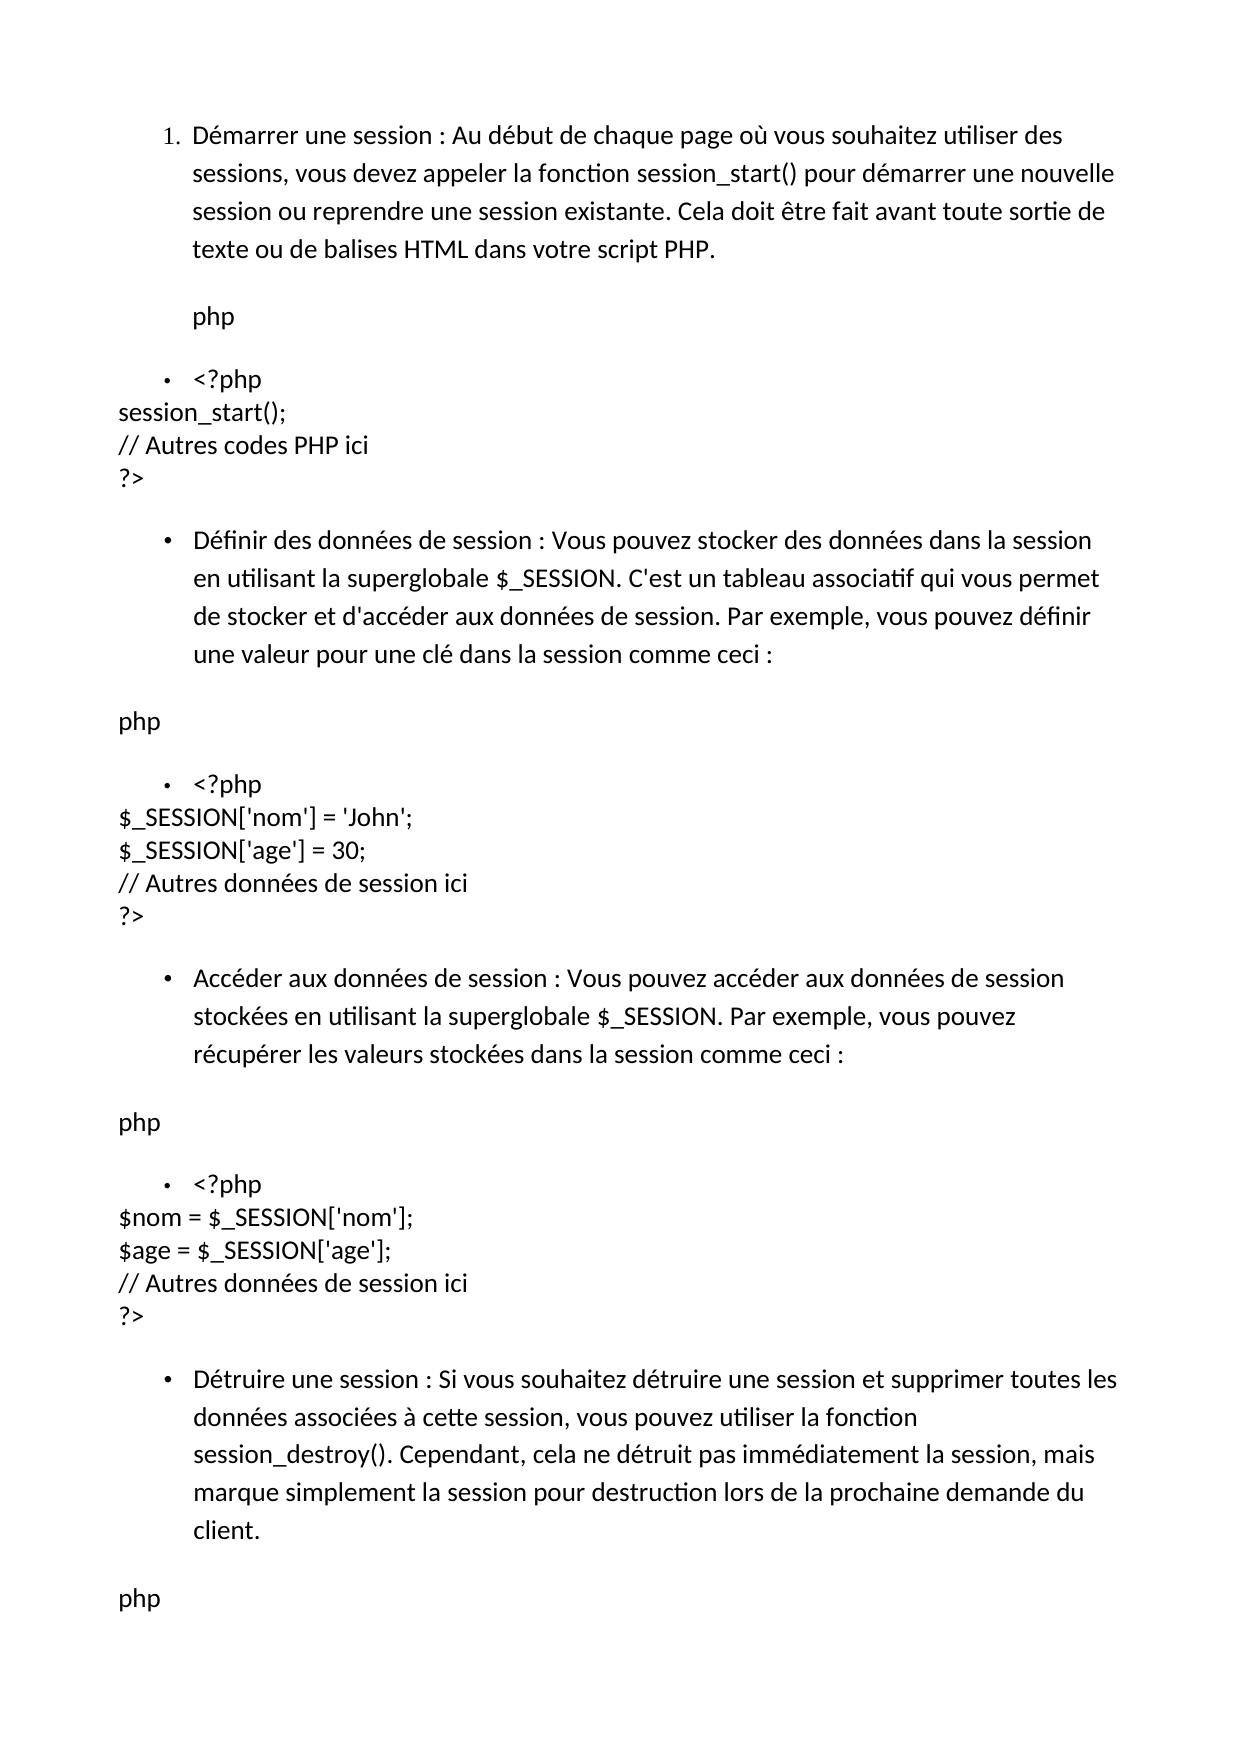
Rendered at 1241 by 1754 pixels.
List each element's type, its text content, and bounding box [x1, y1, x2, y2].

list <?php [164, 1167, 1122, 1200]
list Définir des données de session : Vous pouvez stocker des données dans la session en utilisant la superglobale $_SESSION. C'est un tableau associatif qui vous permet de stocker et d'accéder aux données de session. Par exemple, vous pouvez définir une valeur pour une clé dans la session comme ceci : [164, 523, 1122, 670]
text ?> [118, 899, 1122, 932]
text // Autres données de session ici [118, 866, 1122, 899]
list Accéder aux données de session : Vous pouvez accéder aux données de session stockées en utilisant la superglobale $_SESSION. Par exemple, vous pouvez récupérer les valeurs stockées dans la session comme ceci : [164, 962, 1122, 1070]
list Détruire une session : Si vous souhaitez détruire une session et supprimer toutes les données associées à cette session, vous pouvez utiliser la fonction session_destroy(). Cependant, cela ne détruit pas immédiatement la session, mais marque simplement la session pour destruction lors de la prochaine demande du client. [164, 1362, 1122, 1547]
list php [162, 299, 1122, 332]
text php [118, 704, 1122, 737]
text ?> [118, 461, 1122, 494]
text ?> [118, 1299, 1122, 1332]
text $_SESSION['age'] = 30; [118, 833, 1122, 866]
text $age = $_SESSION['age']; [118, 1233, 1122, 1266]
list Démarrer une session : Au début de chaque page où vous souhaitez utiliser des sessions, vous devez appeler la fonction session_start() pour démarrer une nouvelle session ou reprendre une session existante. Cela doit être fait avant toute sortie de texte ou de balises HTML dans votre script PHP. [162, 118, 1122, 265]
text php [118, 1105, 1122, 1138]
text // Autres données de session ici [118, 1266, 1122, 1299]
text $_SESSION['nom'] = 'John'; [118, 800, 1122, 833]
text php [118, 1581, 1122, 1614]
text $nom = $_SESSION['nom']; [118, 1200, 1122, 1233]
list <?php [164, 362, 1122, 395]
list <?php [164, 767, 1122, 800]
text session_start(); [118, 395, 1122, 428]
text // Autres codes PHP ici [118, 428, 1122, 461]
